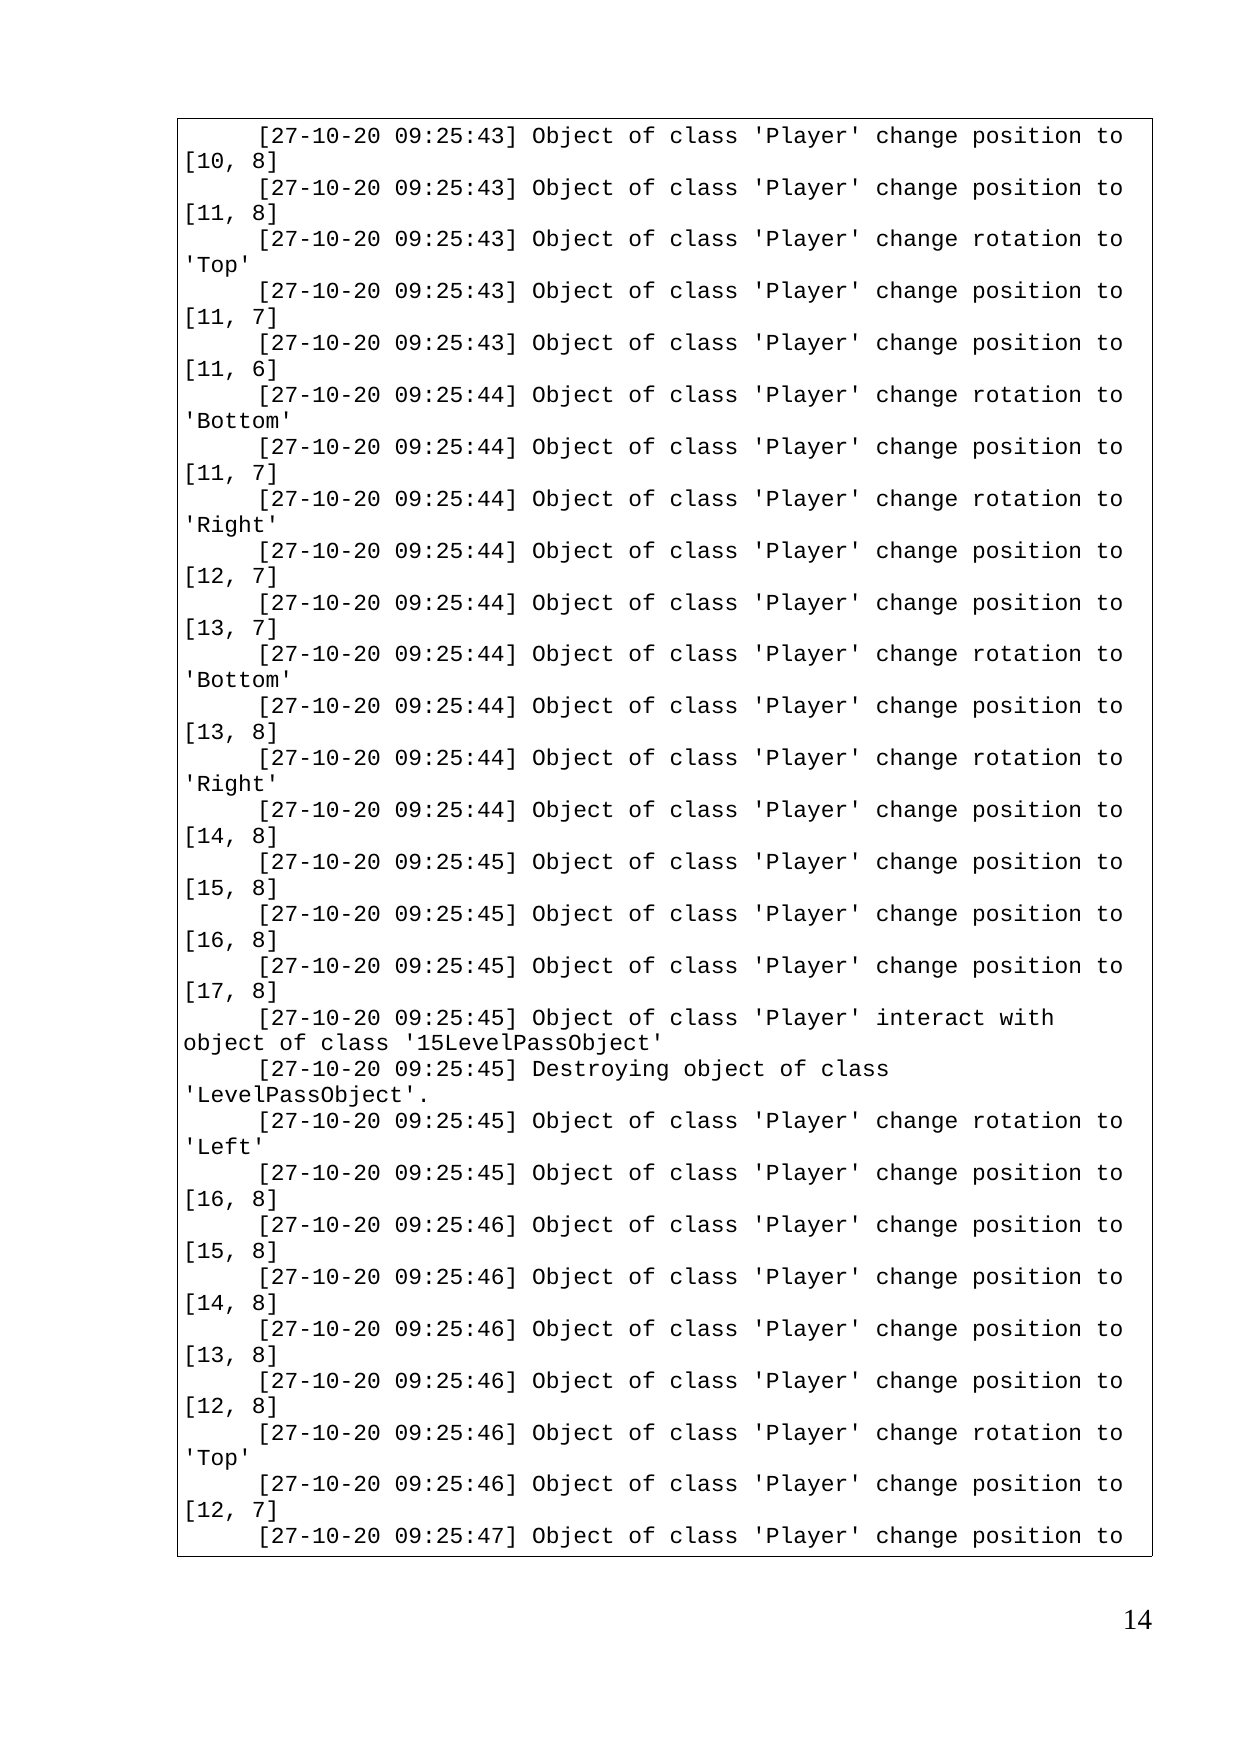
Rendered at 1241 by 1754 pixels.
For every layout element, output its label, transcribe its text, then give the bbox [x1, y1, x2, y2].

table_header [27-10-20 09:25:43] Object of class 'Player' change position to [10, 8] [27-10-20 09:25:43] Object of class 'Player' change position to [11, 8] [27-10-20 09:25:43] Object of class 'Player' change rotation to 'Top' [27-10-20 09:25:43] Object of class 'Player' change position to [11, 7] [27-10-20 09:25:43] Object of class 'Player' change position to [11, 6] [27-10-20 09:25:44] Object of class 'Player' change rotation to 'Bottom' [27-10-20 09:25:44] Object of class 'Player' change position to [11, 7] [27-10-20 09:25:44] Object of class 'Player' change rotation to 'Right' [27-10-20 09:25:44] Object of class 'Player' change position to [12, 7] [27-10-20 09:25:44] Object of class 'Player' change position to [13, 7] [27-10-20 09:25:44] Object of class 'Player' change rotation to 'Bottom' [27-10-20 09:25:44] Object of class 'Player' change position to [13, 8] [27-10-20 09:25:44] Object of class 'Player' change rotation to 'Right' [27-10-20 09:25:44] Object of class 'Player' change position to [14, 8] [27-10-20 09:25:45] Object of class 'Player' change position to [15, 8] [27-10-20 09:25:45] Object of class 'Player' change position to [16, 8] [27-10-20 09:25:45] Object of class 'Player' change position to [17, 8] [27-10-20 09:25:45] Object of class 'Player' interact with object of class '15LevelPassObject' [27-10-20 09:25:45] Destroying object of class 'LevelPassObject'. [27-10-20 09:25:45] Object of class 'Player' change rotation to 'Left' [27-10-20 09:25:45] Object of class 'Player' change position to [16, 8] [27-10-20 09:25:46] Object of class 'Player' change position to [15, 8] [27-10-20 09:25:46] Object of class 'Player' change position to [14, 8] [27-10-20 09:25:46] Object of class 'Player' change position to [13, 8] [27-10-20 09:25:46] Object of class 'Player' change position to [12, 8] [27-10-20 09:25:46] Object of class 'Player' change rotation to 'Top' [27-10-20 09:25:46] Object of class 'Player' change position to [12, 7] [27-10-20 09:25:47] Object of class 'Player' change position to [178, 119, 1152, 1556]
